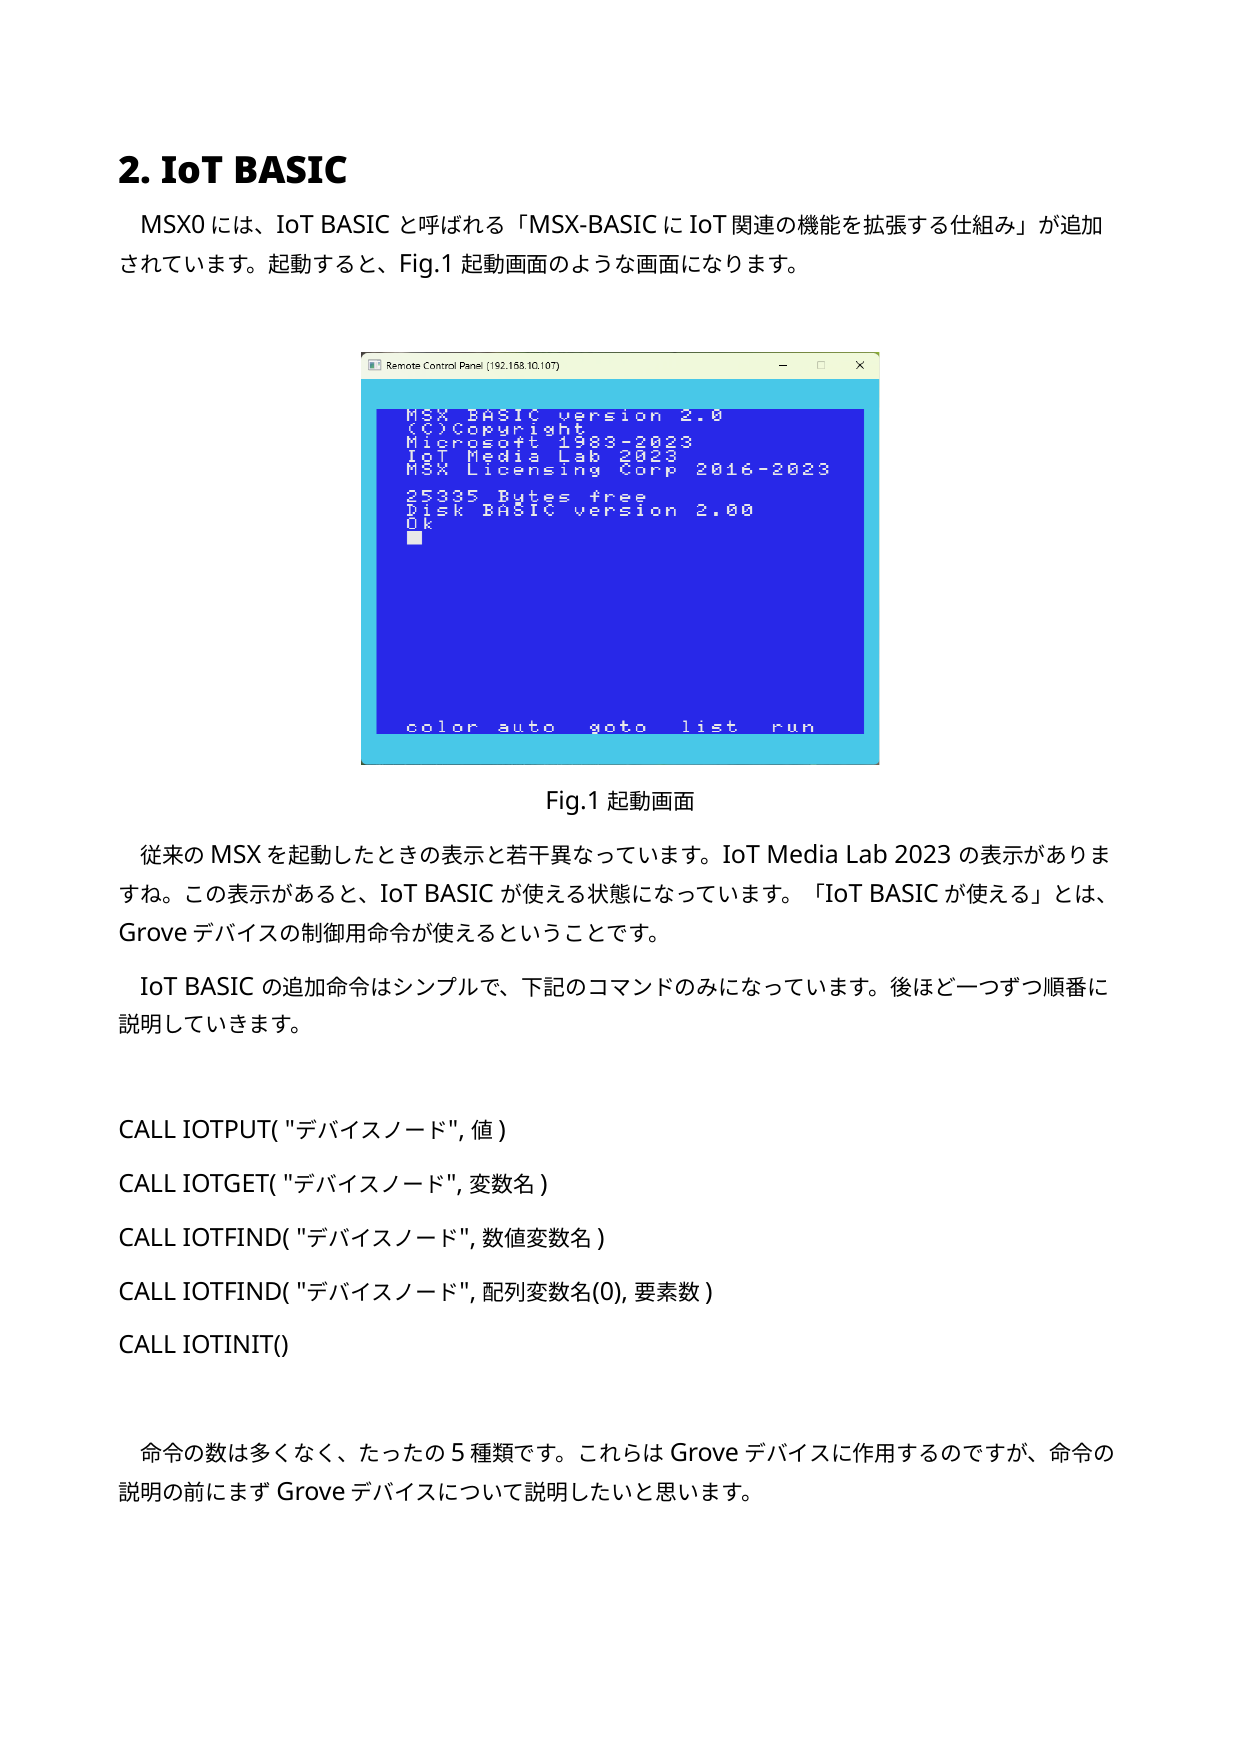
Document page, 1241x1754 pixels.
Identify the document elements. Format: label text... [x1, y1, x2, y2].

text MSX0には、IoT BASIC と呼ばれる「MSX-BASICに IoT関連の機能を拡張する仕組み」が追加されています。起動すると、Fig.1 起動画面のような画面になります。 [118, 207, 1122, 279]
text IoT BASIC の追加命令はシンプルで、下記のコマンドのみになっています。後ほど一つずつ順番に説明していきます。 [118, 969, 1122, 1039]
text CALL IOTPUT( "デバイスノード", 値 ) [118, 1112, 1122, 1146]
text CALL IOTFIND( "デバイスノード", 数値変数名 ) [118, 1220, 1122, 1254]
text CALL IOTINIT() [118, 1327, 1122, 1361]
text 従来のMSXを起動したときの表示と若干異なっています。IoT Media Lab 2023 の表示がありますね。この表示があると、IoT BASIC が使える状態になっています。「IoT BASICが使える」とは、Groveデバイスの制御用命令が使えるということです。 [118, 837, 1122, 949]
text CALL IOTGET( "デバイスノード", 変数名 ) [118, 1166, 1122, 1200]
text Fig.1 起動画面 [118, 783, 1122, 817]
text 命令の数は多くなく、たったの5種類です。これらは Groveデバイスに作用するのですが、命令の説明の前にまず Groveデバイスについて説明したいと思います。 [118, 1435, 1122, 1508]
subtitle 2. IoT BASIC [118, 143, 1122, 194]
picture [361, 352, 880, 765]
text CALL IOTFIND( "デバイスノード", 配列変数名(0), 要素数 ) [118, 1273, 1122, 1307]
